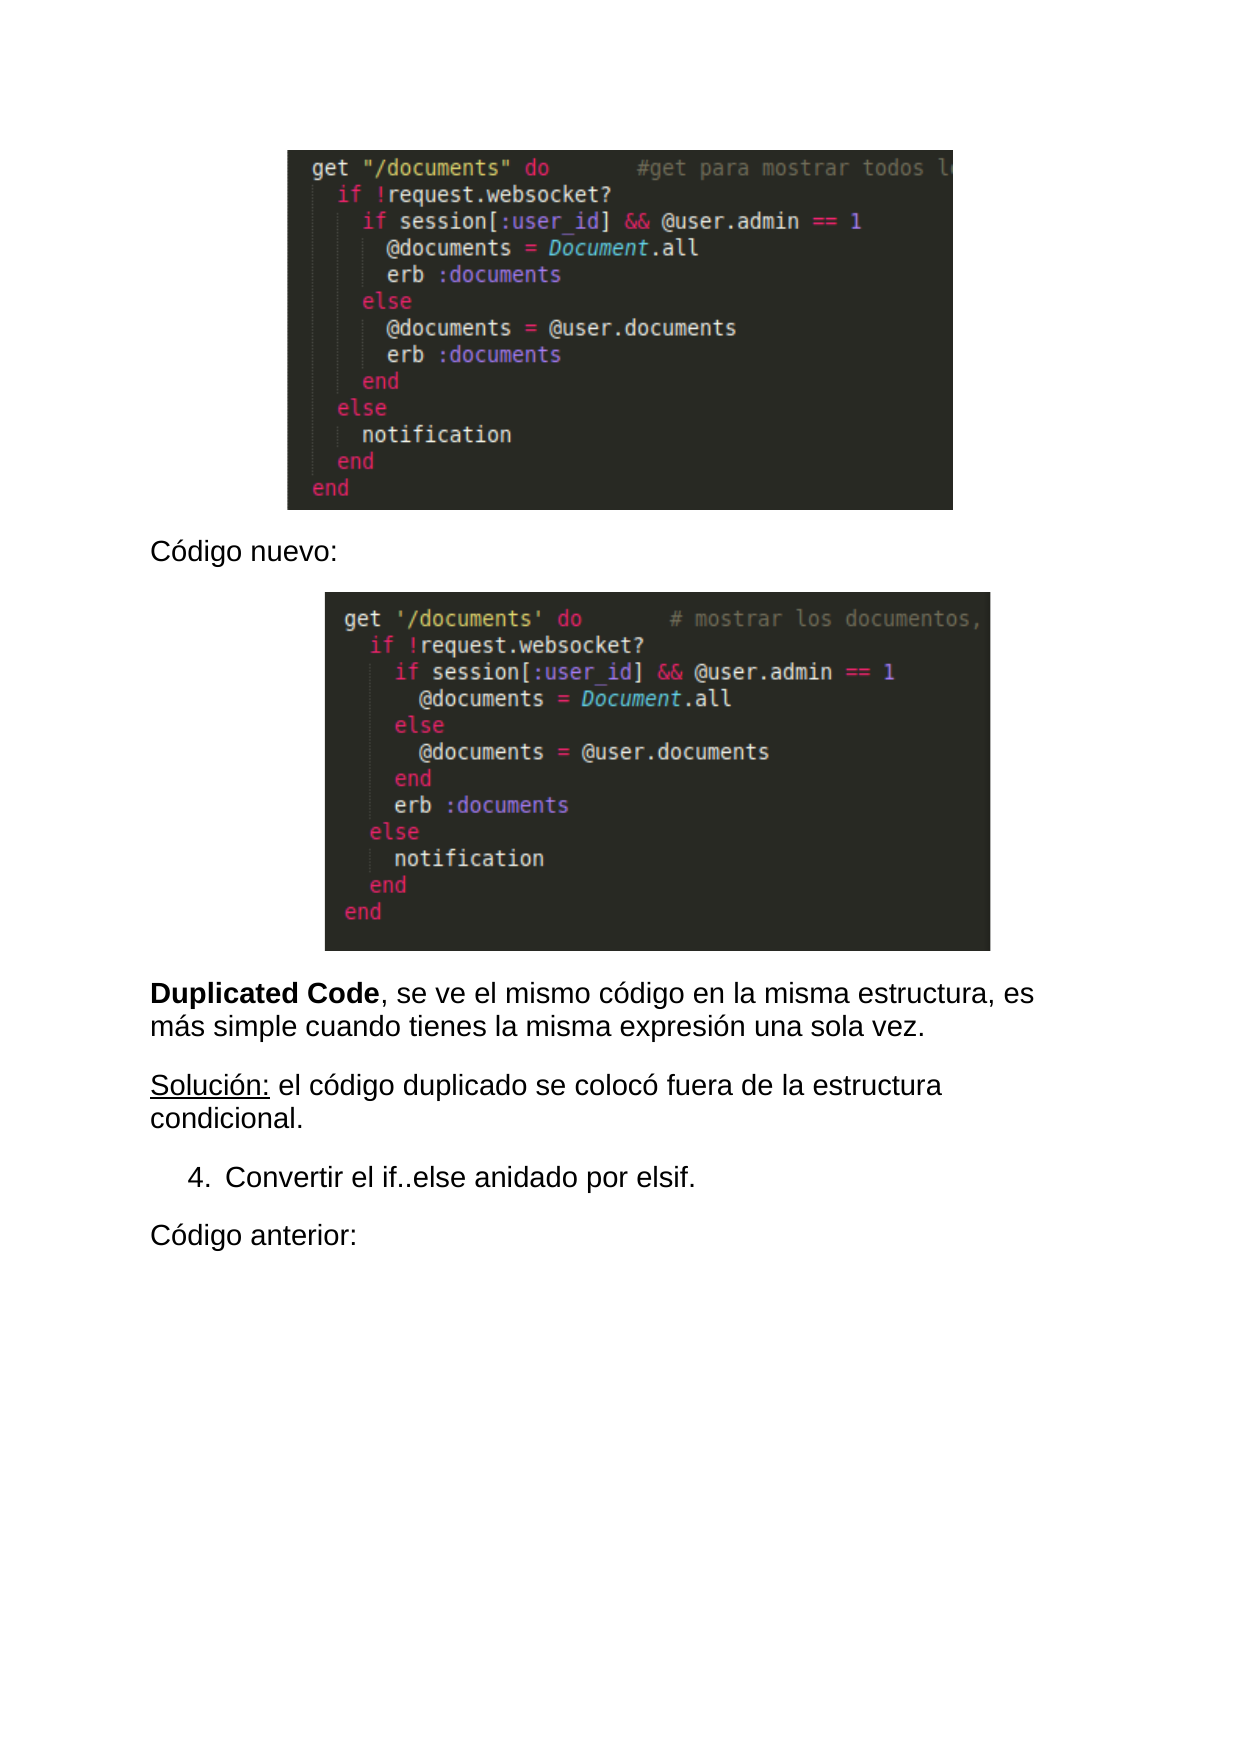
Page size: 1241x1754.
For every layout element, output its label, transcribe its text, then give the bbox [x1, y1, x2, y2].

text Código anterior: [150, 1218, 1090, 1252]
picture [324, 592, 991, 951]
picture [287, 150, 953, 510]
text Código nuevo: [150, 534, 1090, 568]
list Convertir el if..else anidado por elsif. [187, 1160, 1090, 1193]
text Solución: el código duplicado se colocó fuera de la estructura condicional. [150, 1068, 1090, 1135]
text Duplicated Code, se ve el mismo código en la misma estructura, es más simple cuando tienes la misma expresión una sola vez. [150, 976, 1090, 1043]
